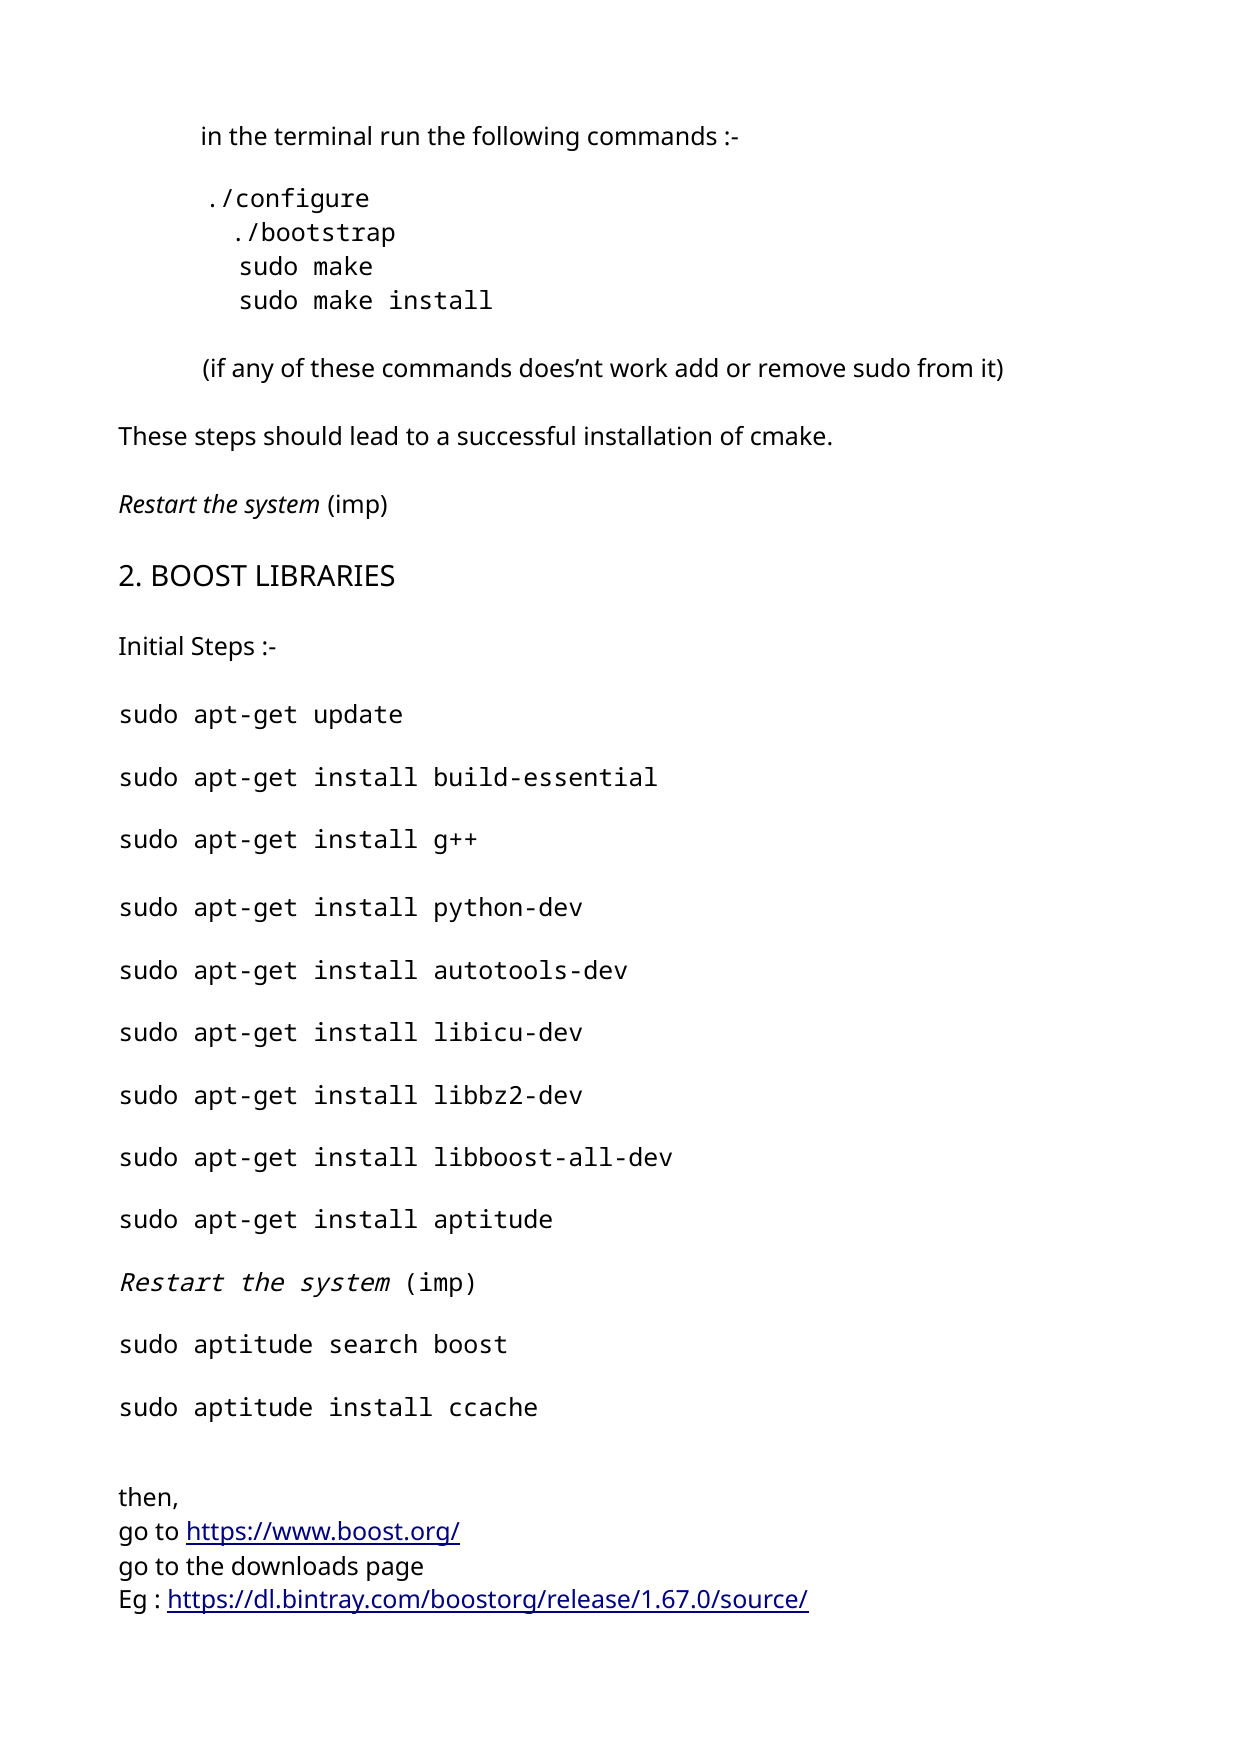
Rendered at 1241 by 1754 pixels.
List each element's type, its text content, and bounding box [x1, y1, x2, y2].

text ./configure [118, 181, 1122, 215]
text sudo aptitude search boost [118, 1327, 1122, 1361]
text go to https://www.boost.org/ [118, 1514, 1122, 1548]
text Eg : https://dl.bintray.com/boostorg/release/1.67.0/source/ [118, 1582, 1122, 1616]
text go to the downloads page [118, 1548, 1122, 1582]
text sudo apt-get install libicu-dev [118, 1015, 1122, 1049]
text ./bootstrap [118, 215, 1122, 249]
text sudo aptitude install ccache [118, 1389, 1122, 1423]
text sudo apt-get install autotools-dev [118, 952, 1122, 987]
text sudo apt-get install python-dev [118, 890, 1122, 924]
text Restart the system (imp) [118, 487, 1122, 521]
text These steps should lead to a successful installation of cmake. [118, 419, 1122, 453]
text sudo make [118, 249, 1122, 283]
text sudo make install [118, 283, 1122, 317]
text sudo apt-get install libbz2-dev [118, 1077, 1122, 1111]
text sudo apt-get update [118, 697, 1122, 731]
text (if any of these commands does’nt work add or remove sudo from it) [118, 351, 1122, 385]
text in the terminal run the following commands :- [118, 118, 1122, 152]
text sudo apt-get install aptitude [118, 1202, 1122, 1236]
text sudo apt-get install build-essential [118, 759, 1122, 794]
text sudo apt-get install libboost-all-dev [118, 1140, 1122, 1174]
text sudo apt-get install g++ [118, 822, 1122, 856]
text Initial Steps :- [118, 629, 1122, 663]
text 2. BOOST LIBRARIES [118, 555, 1122, 595]
text then, [118, 1480, 1122, 1514]
text Restart the system (imp) [118, 1264, 1122, 1298]
